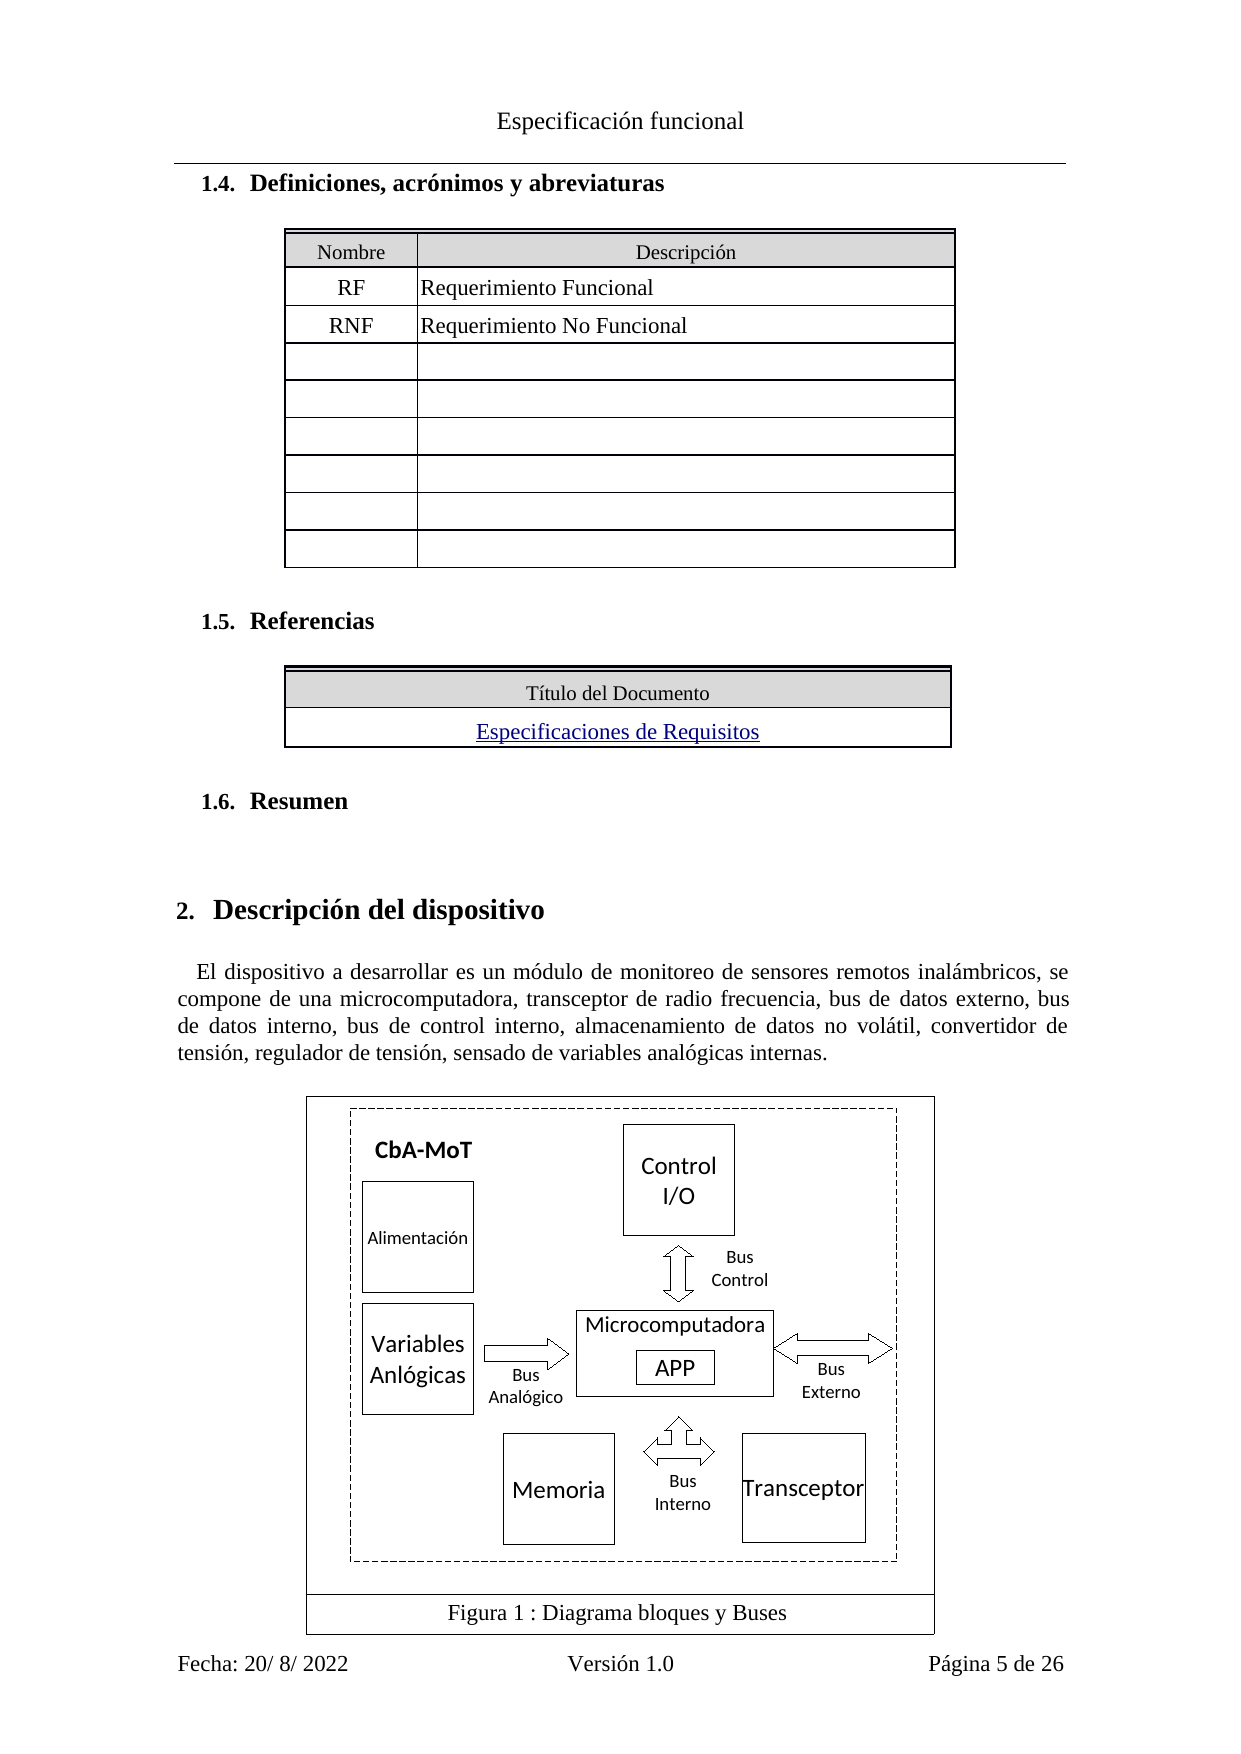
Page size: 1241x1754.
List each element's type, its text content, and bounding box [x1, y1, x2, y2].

table_cell Requerimiento Funcional [418, 268, 954, 304]
table_cell Especificaciones de Requisitos [286, 708, 950, 746]
table_cell Requerimiento No Funcional [418, 306, 954, 342]
table_cell [286, 381, 417, 417]
table_cell Figura 1 : Diagrama bloques y Buses [307, 1595, 934, 1633]
table_cell [286, 456, 417, 492]
table_header Título del Documento [286, 672, 950, 707]
subtitle Resumen [201, 786, 1064, 815]
subtitle Referencias [201, 606, 1064, 635]
table_cell [418, 531, 954, 567]
table_cell [418, 456, 954, 492]
subtitle Descripción del dispositivo [176, 892, 1070, 926]
table_header Descripción [418, 234, 954, 266]
table_cell [286, 418, 417, 454]
text El dispositivo a desarrollar es un módulo de monitoreo de sensores remotos inalámbricos, se compone de una microcomputadora, transceptor de radio frecuencia, bus de datos externo, bus de datos interno, bus de control interno, almacenamiento de datos no volátil, convertidor de tensión, regulador de tensión, sensado de variables analógicas internas. [177, 958, 1070, 1066]
table_cell RNF [286, 306, 417, 342]
table_cell [286, 344, 417, 379]
table_cell [286, 531, 417, 567]
table_header Nombre [286, 234, 417, 266]
table_cell [418, 381, 954, 417]
table_cell [418, 493, 954, 529]
table_cell RF [286, 268, 417, 304]
subtitle Definiciones, acrónimos y abreviaturas [201, 168, 1064, 197]
table_header [307, 1097, 934, 1593]
table_cell [286, 493, 417, 529]
table_cell [418, 418, 954, 454]
table_cell [418, 344, 954, 379]
